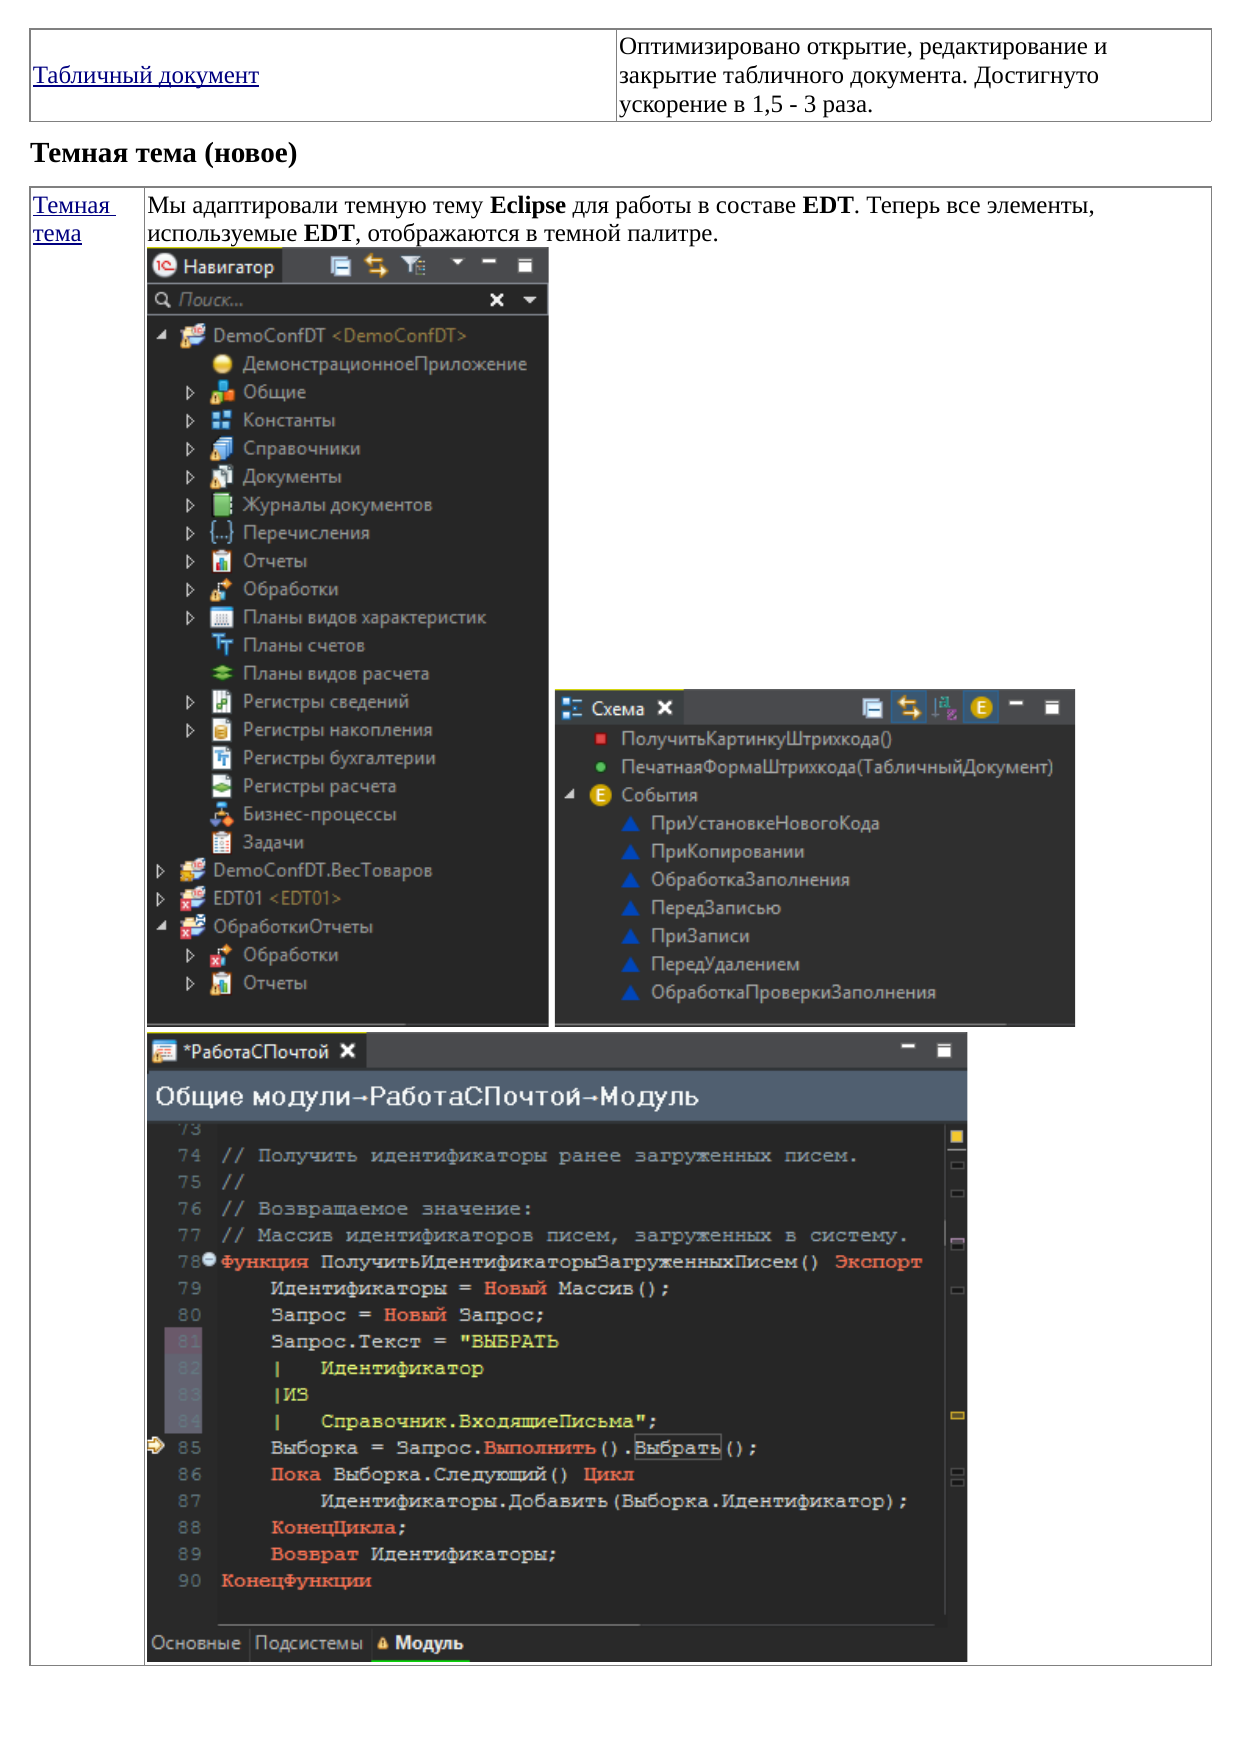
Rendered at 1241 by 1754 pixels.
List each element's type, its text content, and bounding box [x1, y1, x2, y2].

table_header Мы адаптировали темную тему Eclipse для работы в составе EDT. Теперь все элементы, используемые EDT, отображаются в темной палитре. [145, 188, 1211, 1665]
picture [147, 247, 549, 1027]
table_cell Оптимизировано открытие, редактирование и закрытие табличного документа. Достигнуто ускорение в 1,5 - 3 раза. [617, 30, 1211, 121]
picture [147, 1032, 968, 1662]
table_cell Табличный документ [31, 30, 616, 121]
subtitle Темная тема (новое) [30, 136, 1211, 169]
table_header Темная тема [31, 188, 144, 1665]
picture [554, 689, 1075, 1027]
